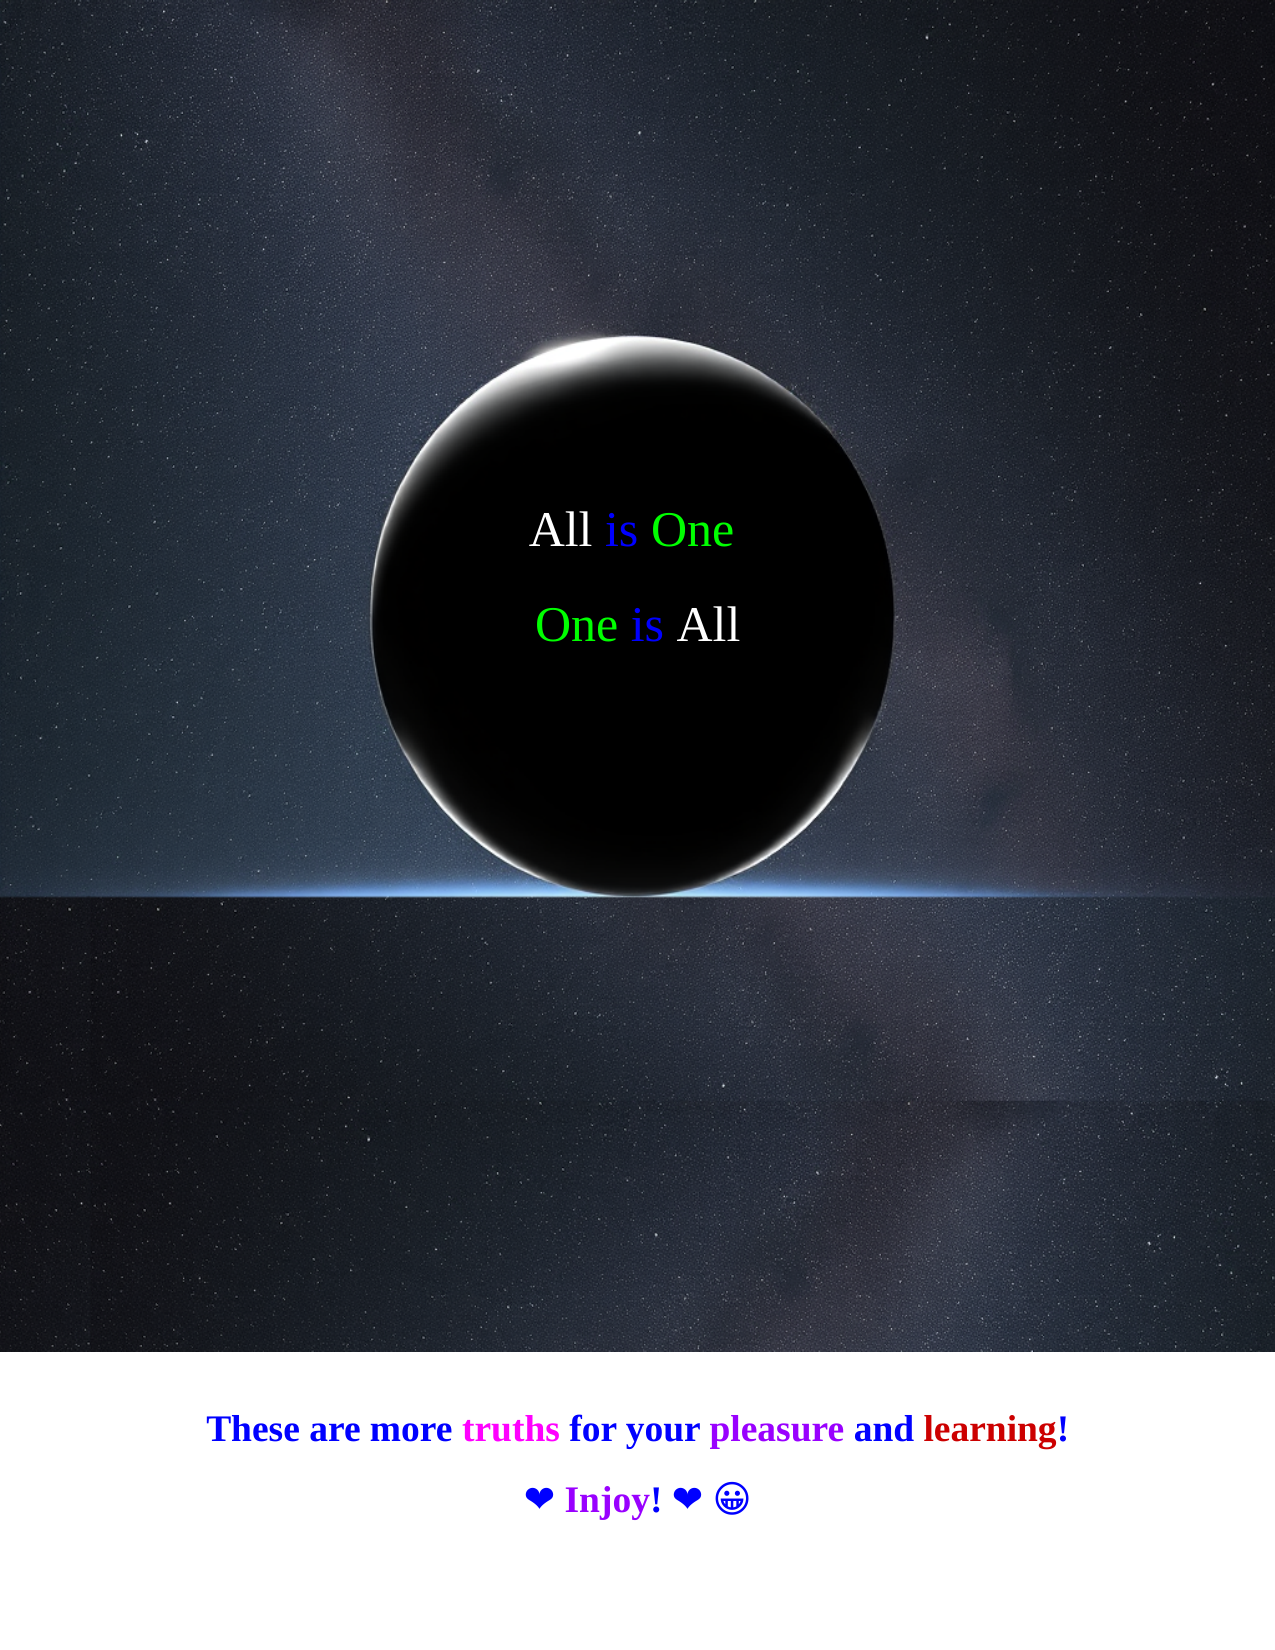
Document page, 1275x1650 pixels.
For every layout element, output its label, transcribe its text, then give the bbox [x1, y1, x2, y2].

text 🌈❤️ Injoy! ❤️ 😀 [118, 1478, 1157, 1521]
picture [0, 0, 1275, 1352]
text These are more truths for your pleasure and learning! [118, 1406, 1157, 1449]
